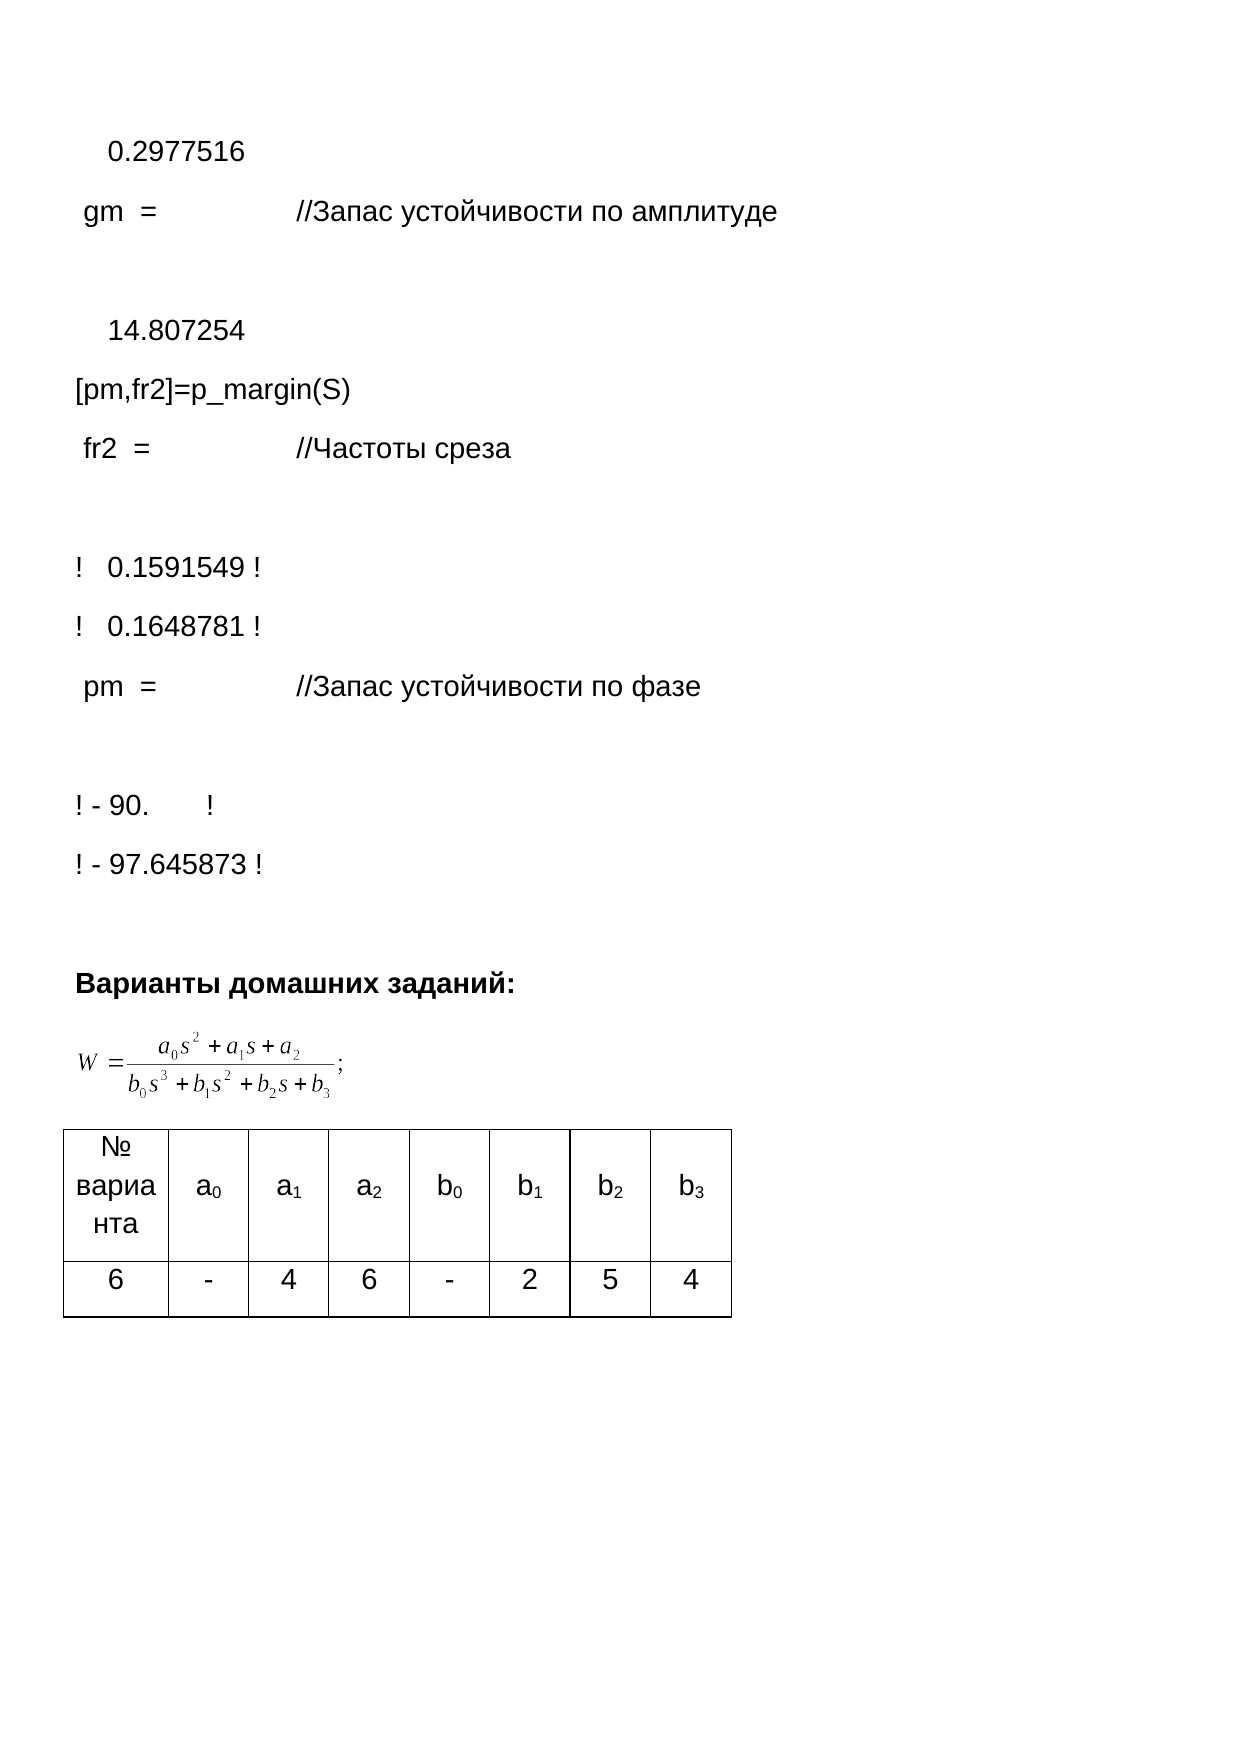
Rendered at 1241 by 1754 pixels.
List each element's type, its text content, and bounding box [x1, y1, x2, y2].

table_header а1 [249, 1130, 328, 1261]
table_cell 6 [329, 1262, 409, 1316]
text fr2 = //Частоты среза [75, 431, 1165, 465]
table_cell 2 [490, 1262, 569, 1316]
table_header b2 [571, 1130, 650, 1261]
text ! - 90. ! [75, 787, 1165, 821]
table_cell 4 [651, 1262, 731, 1316]
table_header № варианта [64, 1130, 168, 1261]
table_header а0 [169, 1130, 248, 1261]
table_header b0 [410, 1130, 489, 1261]
text pm = //Запас устойчивости по фазе [75, 669, 1165, 702]
table_cell 4 [249, 1262, 328, 1316]
table_cell - [169, 1262, 248, 1316]
text ! 0.1648781 ! [75, 609, 1165, 643]
text ! - 97.645873 ! [75, 847, 1165, 880]
text 0.2977516 [75, 134, 1165, 168]
table_cell 6 [64, 1262, 168, 1316]
text gm = //Запас устойчивости по амплитуде [75, 194, 1165, 227]
text [pm,fr2]=p_margin(S) [75, 372, 1165, 405]
table_cell 5 [571, 1262, 650, 1316]
table_header а2 [329, 1130, 409, 1261]
table_header b1 [490, 1130, 569, 1261]
text Варианты домашних заданий: [75, 966, 1165, 999]
table_header b3 [651, 1130, 731, 1261]
table_cell - [410, 1262, 489, 1316]
text 14.807254 [75, 312, 1165, 346]
text ! 0.1591549 ! [75, 550, 1165, 583]
